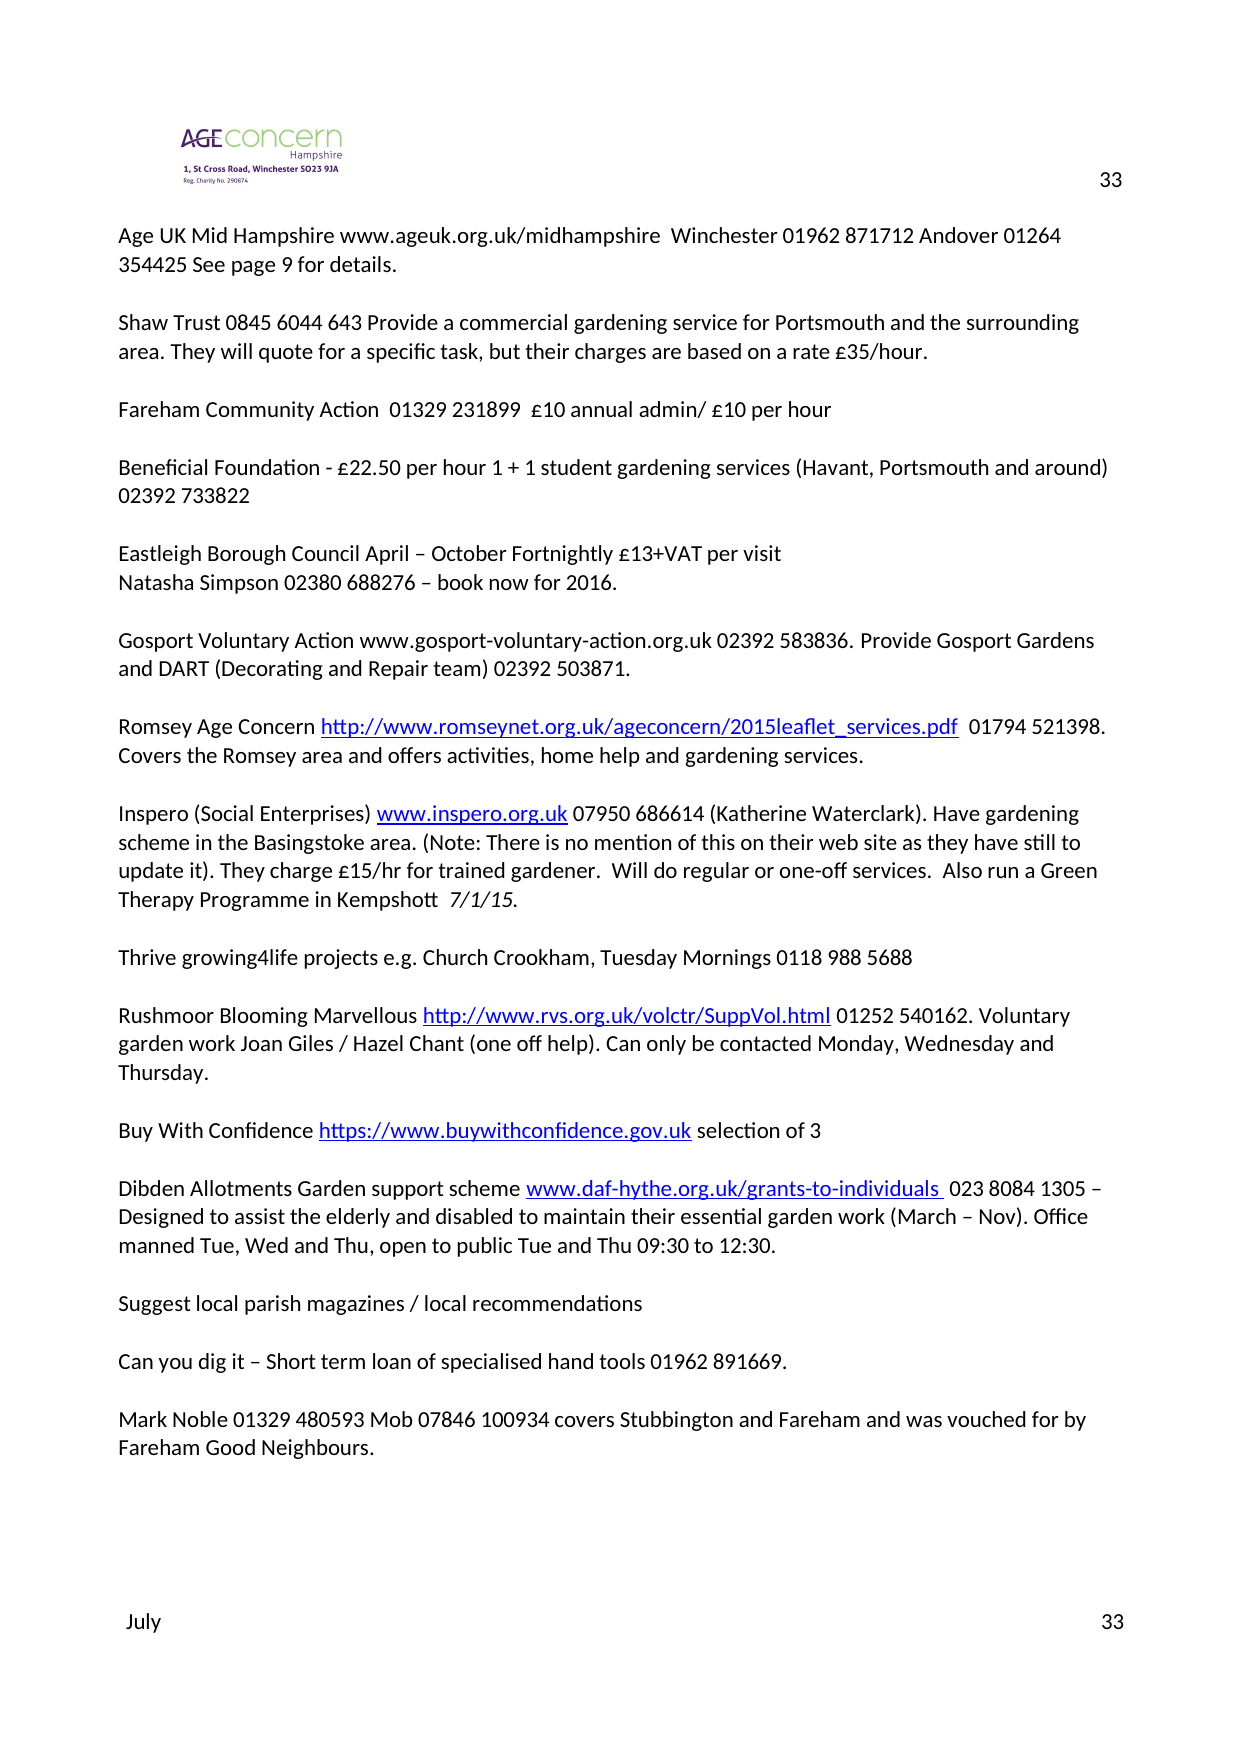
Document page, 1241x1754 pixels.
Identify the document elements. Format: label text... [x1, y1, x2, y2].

text Eastleigh Borough Council April – October Fortnightly £13+VAT per visit [118, 539, 1122, 568]
text Inspero (Social Enterprises) www.inspero.org.uk 07950 686614 (Katherine Waterclark). Have gardening scheme in the Basingstoke area. (Note: There is no mention of this on their web site as they have still to update it). They charge £15/hr for trained gardener. Will do regular or one-off services. Also run a Green Therapy Programme in Kempshott 7/1/15. [118, 799, 1122, 913]
text Dibden Allotments Garden support scheme www.daf-hythe.org.uk/grants-to-individuals 023 8084 1305 – Designed to assist the elderly and disabled to maintain their essential garden work (March – Nov). Office manned Tue, Wed and Thu, open to public Tue and Thu 09:30 to 12:30. [118, 1174, 1122, 1259]
text Romsey Age Concern http://www.romseynet.org.uk/ageconcern/2015leaflet_services.pdf 01794 521398. Covers the Romsey area and offers activities, home help and gardening services. [118, 712, 1122, 769]
text Gosport Voluntary Action www.gosport-voluntary-action.org.uk 02392 583836. Provide Gosport Gardens and DART (Decorating and Repair team) 02392 503871. [118, 626, 1122, 683]
text Natasha Simpson 02380 688276 – book now for 2016. [118, 568, 1122, 596]
text Rushmoor Blooming Marvellous http://www.rvs.org.uk/volctr/SuppVol.html 01252 540162. Voluntary garden work Joan Giles / Hazel Chant (one off help). Can only be contacted Monday, Wednesday and Thursday. [118, 1001, 1122, 1086]
text Beneficial Foundation - £22.50 per hour 1 + 1 student gardening services (Havant, Portsmouth and around) 02392 733822 [118, 453, 1122, 510]
text Thrive growing4life projects e.g. Church Crookham, Tuesday Mornings 0118 988 5688 [118, 942, 1122, 971]
text Shaw Trust 0845 6044 643 Provide a commercial gardening service for Portsmouth and the surrounding area. They will quote for a specific task, but their charges are based on a rate £35/hour. [118, 308, 1122, 365]
text Can you dig it – Short term loan of specialised hand tools 01962 891669. [118, 1347, 1122, 1375]
text Mark Noble 01329 480593 Mob 07846 100934 covers Stubbington and Fareham and was vouched for by Fareham Good Neighbours. [118, 1405, 1122, 1462]
text Suggest local parish magazines / local recommendations [118, 1289, 1122, 1317]
text Age UK Mid Hampshire www.ageuk.org.uk/midhampshire Winchester 01962 871712 Andover 01264 354425 See page 9 for details. [118, 221, 1122, 278]
text Buy With Confidence https://www.buywithconfidence.gov.uk selection of 3 [118, 1116, 1122, 1144]
picture [178, 119, 345, 186]
text Fareham Community Action 01329 231899 £10 annual admin/ £10 per hour [118, 394, 1122, 423]
